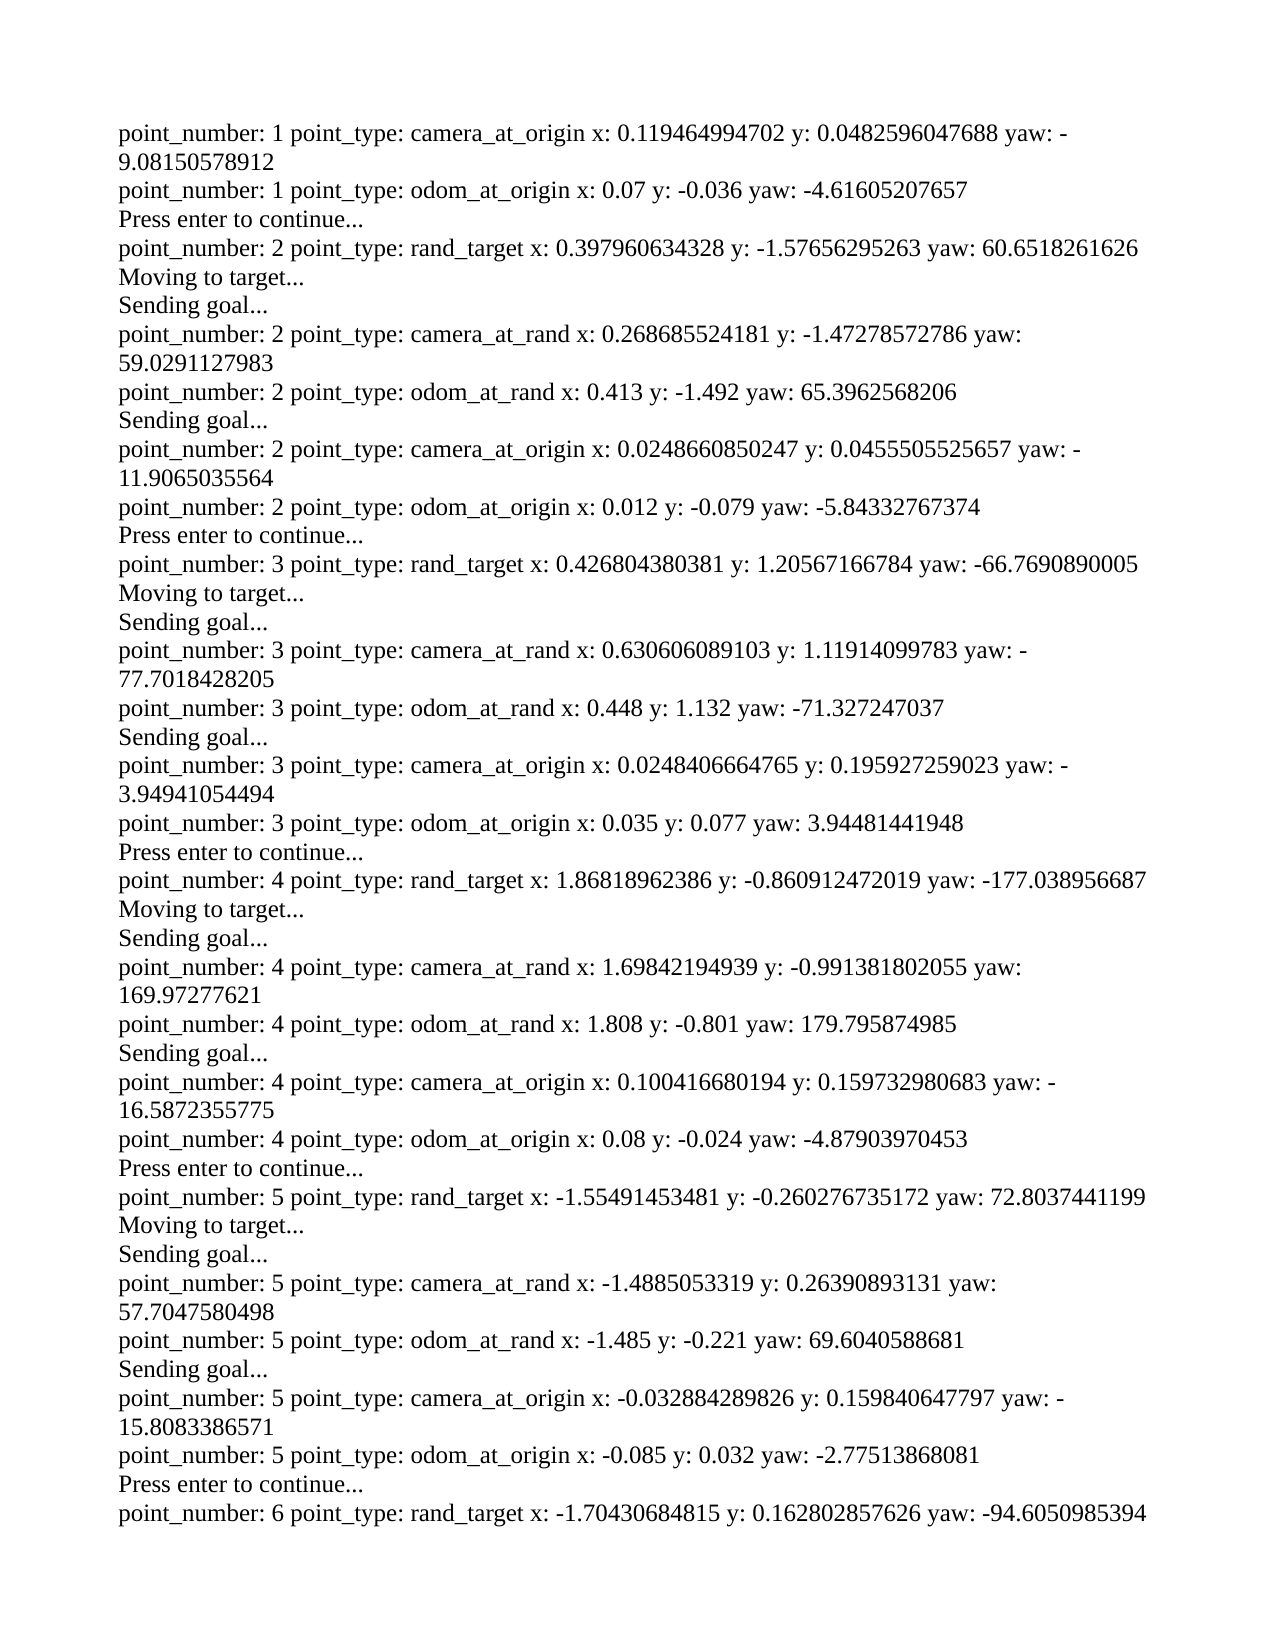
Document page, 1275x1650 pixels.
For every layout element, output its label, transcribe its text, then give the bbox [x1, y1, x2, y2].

text Moving to target... [118, 262, 1157, 291]
text point_number: 4 point_type: camera_at_rand x: 1.69842194939 y: -0.991381802055 yaw: 169.97277621 [118, 952, 1157, 1009]
text Press enter to continue... [118, 204, 1157, 233]
text point_number: 2 point_type: camera_at_origin x: 0.0248660850247 y: 0.0455505525657 yaw: -11.9065035564 [118, 434, 1157, 492]
text point_number: 3 point_type: odom_at_rand x: 0.448 y: 1.132 yaw: -71.327247037 [118, 693, 1157, 722]
text Sending goal... [118, 406, 1157, 434]
text point_number: 5 point_type: odom_at_rand x: -1.485 y: -0.221 yaw: 69.6040588681 [118, 1326, 1157, 1354]
text point_number: 2 point_type: odom_at_rand x: 0.413 y: -1.492 yaw: 65.3962568206 [118, 377, 1157, 406]
text point_number: 3 point_type: camera_at_origin x: 0.0248406664765 y: 0.195927259023 yaw: -3.94941054494 [118, 751, 1157, 808]
text Sending goal... [118, 923, 1157, 952]
text point_number: 4 point_type: rand_target x: 1.86818962386 y: -0.860912472019 yaw: -177.038956687 [118, 866, 1157, 894]
text point_number: 4 point_type: odom_at_origin x: 0.08 y: -0.024 yaw: -4.87903970453 [118, 1124, 1157, 1153]
text point_number: 2 point_type: rand_target x: 0.397960634328 y: -1.57656295263 yaw: 60.6518261626 [118, 233, 1157, 262]
text Sending goal... [118, 1038, 1157, 1067]
text point_number: 5 point_type: camera_at_origin x: -0.032884289826 y: 0.159840647797 yaw: -15.8083386571 [118, 1383, 1157, 1441]
text Sending goal... [118, 607, 1157, 636]
text Press enter to continue... [118, 521, 1157, 549]
text point_number: 3 point_type: odom_at_origin x: 0.035 y: 0.077 yaw: 3.94481441948 [118, 808, 1157, 837]
text point_number: 5 point_type: odom_at_origin x: -0.085 y: 0.032 yaw: -2.77513868081 [118, 1441, 1157, 1469]
text Press enter to continue... [118, 1153, 1157, 1182]
text Moving to target... [118, 1211, 1157, 1239]
text Sending goal... [118, 1239, 1157, 1268]
text point_number: 4 point_type: camera_at_origin x: 0.100416680194 y: 0.159732980683 yaw: -16.5872355775 [118, 1067, 1157, 1124]
text Sending goal... [118, 291, 1157, 319]
text point_number: 4 point_type: odom_at_rand x: 1.808 y: -0.801 yaw: 179.795874985 [118, 1009, 1157, 1038]
text Press enter to continue... [118, 837, 1157, 866]
text Press enter to continue... [118, 1469, 1157, 1498]
text Moving to target... [118, 894, 1157, 923]
text Moving to target... [118, 578, 1157, 607]
text point_number: 2 point_type: odom_at_origin x: 0.012 y: -0.079 yaw: -5.84332767374 [118, 492, 1157, 521]
text point_number: 1 point_type: odom_at_origin x: 0.07 y: -0.036 yaw: -4.61605207657 [118, 176, 1157, 204]
text point_number: 3 point_type: camera_at_rand x: 0.630606089103 y: 1.11914099783 yaw: -77.7018428205 [118, 636, 1157, 693]
text point_number: 3 point_type: rand_target x: 0.426804380381 y: 1.20567166784 yaw: -66.7690890005 [118, 549, 1157, 578]
text point_number: 6 point_type: rand_target x: -1.70430684815 y: 0.162802857626 yaw: -94.6050985394 [118, 1498, 1157, 1527]
text Sending goal... [118, 722, 1157, 751]
text Sending goal... [118, 1354, 1157, 1383]
text point_number: 2 point_type: camera_at_rand x: 0.268685524181 y: -1.47278572786 yaw: 59.0291127983 [118, 319, 1157, 377]
text point_number: 5 point_type: camera_at_rand x: -1.4885053319 y: 0.26390893131 yaw: 57.7047580498 [118, 1268, 1157, 1326]
text point_number: 5 point_type: rand_target x: -1.55491453481 y: -0.260276735172 yaw: 72.8037441199 [118, 1182, 1157, 1211]
text point_number: 1 point_type: camera_at_origin x: 0.119464994702 y: 0.0482596047688 yaw: -9.08150578912 [118, 118, 1157, 176]
